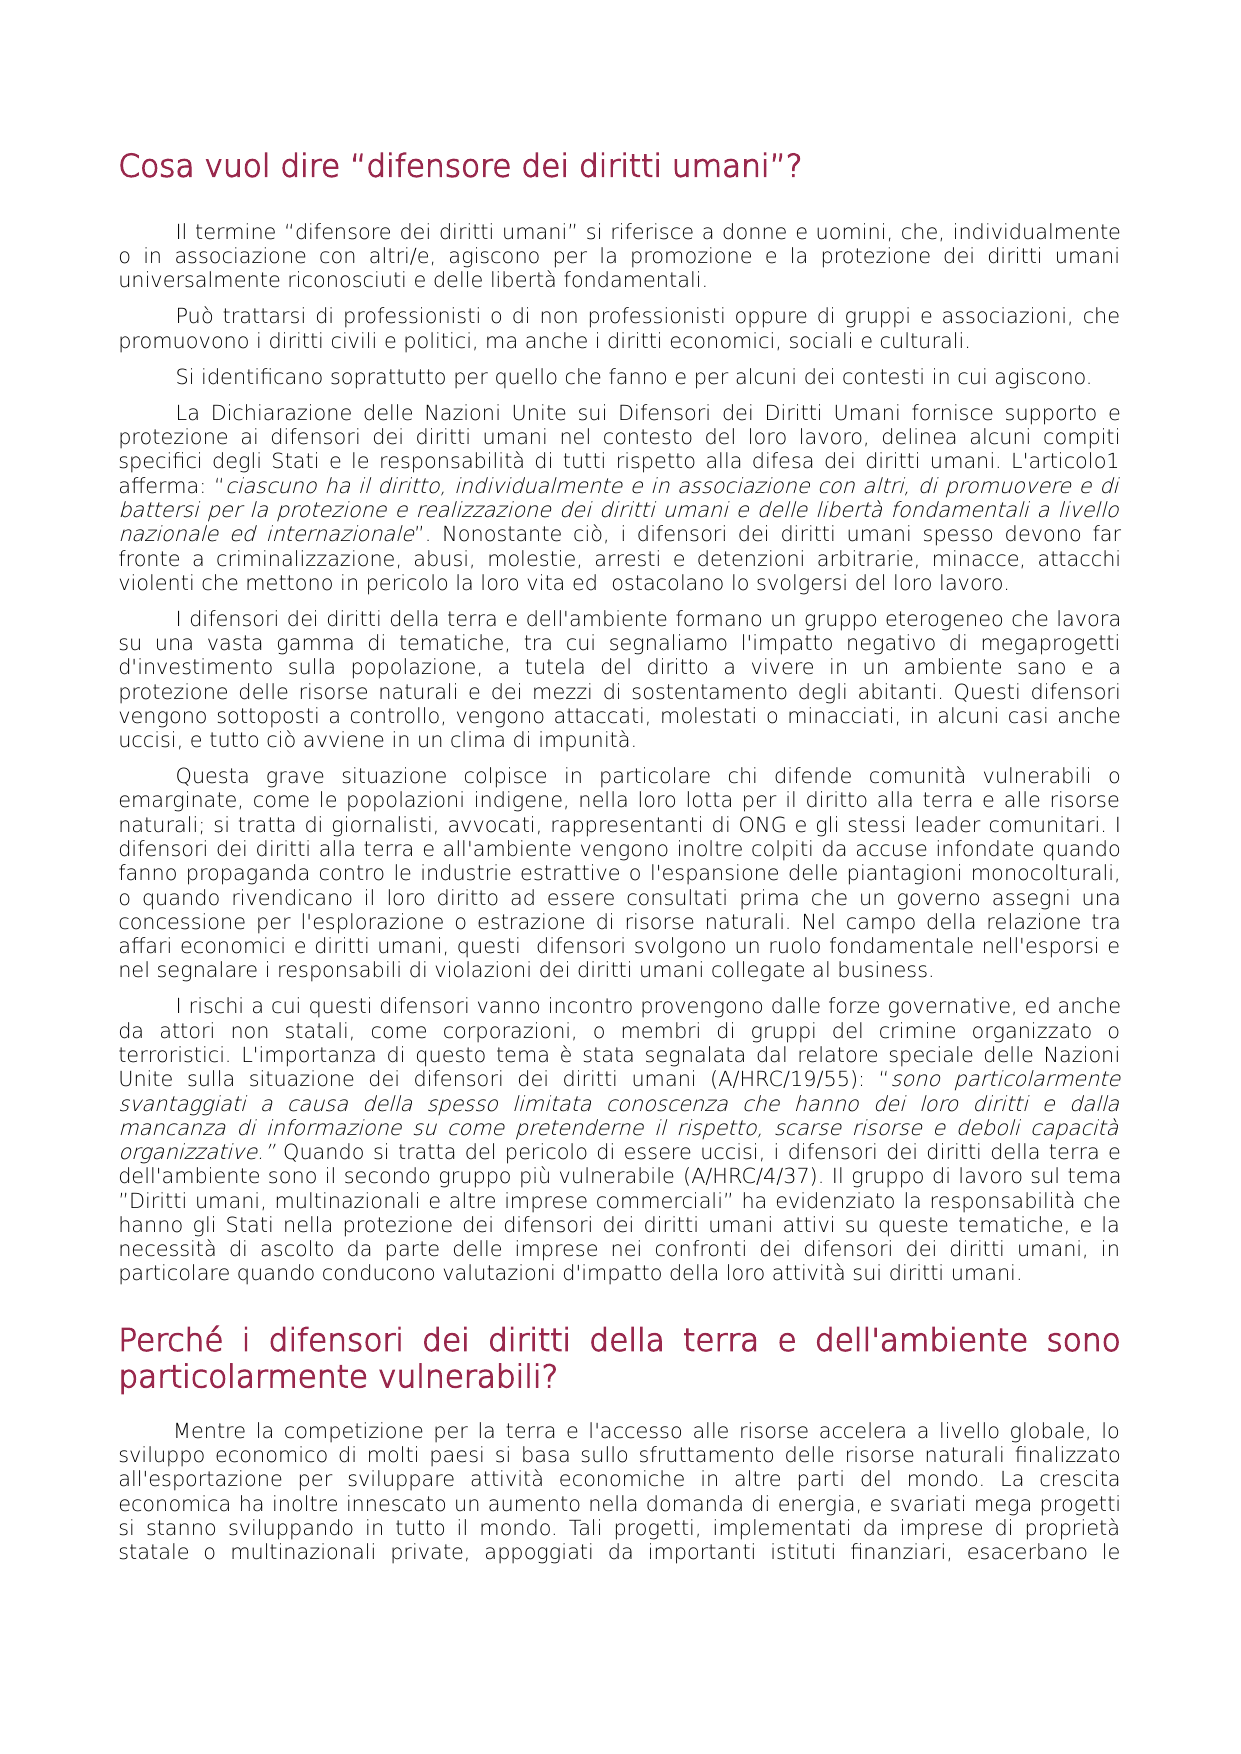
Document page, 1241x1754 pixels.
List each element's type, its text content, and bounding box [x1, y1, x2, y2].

text Può trattarsi di professionisti o di non professionisti oppure di gruppi e associazioni, che promuovono i diritti civili e politici, ma anche i diritti economici, sociali e culturali. [118, 304, 1122, 353]
text Perché i difensori dei diritti della terra e dell'ambiente sono particolarmente vulnerabili? [118, 1322, 1122, 1394]
text Mentre la competizione per la terra e l'accesso alle risorse accelera a livello globale, lo sviluppo economico di molti paesi si basa sullo sfruttamento delle risorse naturali finalizzato all'esportazione per sviluppare attività economiche in altre parti del mondo. La crescita economica ha inoltre innescato un aumento nella domanda di energia, e svariati mega progetti si stanno sviluppando in tutto il mondo. Tali progetti, implementati da imprese di proprietà statale o multinazionali private, appoggiati da importanti istituti finanziari, esacerbano le [118, 1419, 1122, 1564]
text Il termine “difensore dei diritti umani” si riferisce a donne e uomini, che, individualmente o in associazione con altri/e, agiscono per la promozione e la protezione dei diritti umani universalmente riconosciuti e delle libertà fondamentali. [118, 220, 1122, 293]
text I rischi a cui questi difensori vanno incontro provengono dalle forze governative, ed anche da attori non statali, come corporazioni, o membri di gruppi del crimine organizzato o terroristici. L'importanza di questo tema è stata segnalata dal relatore speciale delle Nazioni Unite sulla situazione dei difensori dei diritti umani (A/HRC/19/55): “sono particolarmente svantaggiati a causa della spesso limitata conoscenza che hanno dei loro diritti e dalla mancanza di informazione su come pretenderne il rispetto, scarse risorse e deboli capacità organizzative.” Quando si tratta del pericolo di essere uccisi, i difensori dei diritti della terra e dell'ambiente sono il secondo gruppo più vulnerabile (A/HRC/4/37). Il gruppo di lavoro sul tema ”Diritti umani, multinazionali e altre imprese commerciali” ha evidenziato la responsabilità che hanno gli Stati nella protezione dei difensori dei diritti umani attivi su queste tematiche, e la necessità di ascolto da parte delle imprese nei confronti dei difensori dei diritti umani, in particolare quando conducono valutazioni d'impatto della loro attività sui diritti umani. [118, 994, 1122, 1286]
text I difensori dei diritti della terra e dell'ambiente formano un gruppo eterogeneo che lavora su una vasta gamma di tematiche, tra cui segnaliamo l'impatto negativo di megaprogetti d'investimento sulla popolazione, a tutela del diritto a vivere in un ambiente sano e a protezione delle risorse naturali e dei mezzi di sostentamento degli abitanti. Questi difensori vengono sottoposti a controllo, vengono attaccati, molestati o minacciati, in alcuni casi anche uccisi, e tutto ciò avviene in un clima di impunità. [118, 607, 1122, 752]
text Questa grave situazione colpisce in particolare chi difende comunità vulnerabili o emarginate, come le popolazioni indigene, nella loro lotta per il diritto alla terra e alle risorse naturali; si tratta di giornalisti, avvocati, rappresentanti di ONG e gli stessi leader comunitari. I difensori dei diritti alla terra e all'ambiente vengono inoltre colpiti da accuse infondate quando fanno propaganda contro le industrie estrattive o l'espansione delle piantagioni monocolturali, o quando rivendicano il loro diritto ad essere consultati prima che un governo assegni una concessione per l'esplorazione o estrazione di risorse naturali. Nel campo della relazione tra affari economici e diritti umani, questi difensori svolgono un ruolo fondamentale nell'esporsi e nel segnalare i responsabili di violazioni dei diritti umani collegate al business. [118, 764, 1122, 983]
text Cosa vuol dire “difensore dei diritti umani”? [118, 148, 1122, 184]
text La Dichiarazione delle Nazioni Unite sui Difensori dei Diritti Umani fornisce supporto e protezione ai difensori dei diritti umani nel contesto del loro lavoro, delinea alcuni compiti specifici degli Stati e le responsabilità di tutti rispetto alla difesa dei diritti umani. L'articolo1 afferma: “ciascuno ha il diritto, individualmente e in associazione con altri, di promuovere e di battersi per la protezione e realizzazione dei diritti umani e delle libertà fondamentali a livello nazionale ed internazionale”. Nonostante ciò, i difensori dei diritti umani spesso devono far fronte a criminalizzazione, abusi, molestie, arresti e detenzioni arbitrarie, minacce, attacchi violenti che mettono in pericolo la loro vita ed ostacolano lo svolgersi del loro lavoro. [118, 401, 1122, 595]
text Si identificano soprattutto per quello che fanno e per alcuni dei contesti in cui agiscono. [118, 365, 1122, 389]
